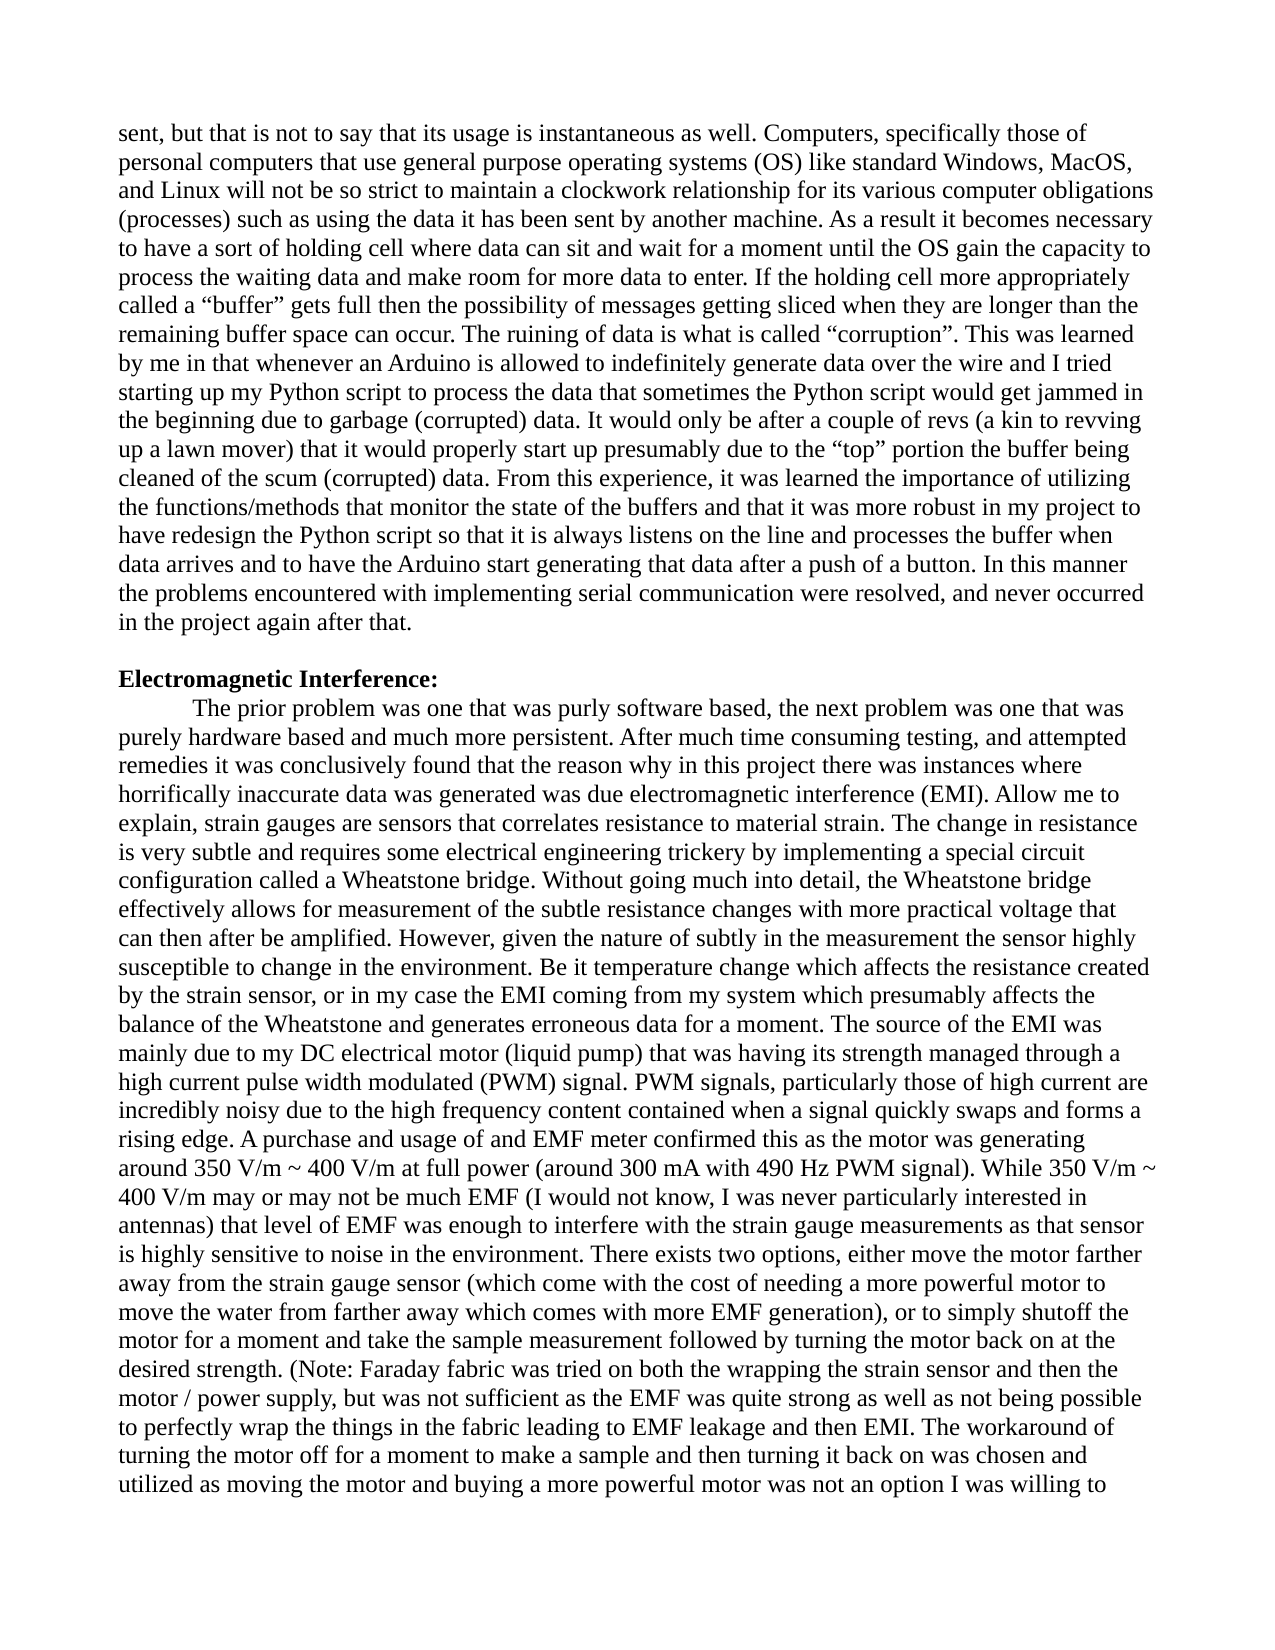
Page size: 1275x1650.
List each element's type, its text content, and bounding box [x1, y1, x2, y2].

text The prior problem was one that was purly software based, the next problem was one that was purely hardware based and much more persistent. After much time consuming testing, and attempted remedies it was conclusively found that the reason why in this project there was instances where horrifically inaccurate data was generated was due electromagnetic interference (EMI). Allow me to explain, strain gauges are sensors that correlates resistance to material strain. The change in resistance is very subtle and requires some electrical engineering trickery by implementing a special circuit configuration called a Wheatstone bridge. Without going much into detail, the Wheatstone bridge effectively allows for measurement of the subtle resistance changes with more practical voltage that can then after be amplified. However, given the nature of subtly in the measurement the sensor highly susceptible to change in the environment. Be it temperature change which affects the resistance created by the strain sensor, or in my case the EMI coming from my system which presumably affects the balance of the Wheatstone and generates erroneous data for a moment. The source of the EMI was mainly due to my DC electrical motor (liquid pump) that was having its strength managed through a high current pulse width modulated (PWM) signal. PWM signals, particularly those of high current are incredibly noisy due to the high frequency content contained when a signal quickly swaps and forms a rising edge. A purchase and usage of and EMF meter confirmed this as the motor was generating around 350 V/m ~ 400 V/m at full power (around 300 mA with 490 Hz PWM signal). While 350 V/m ~ 400 V/m may or may not be much EMF (I would not know, I was never particularly interested in antennas) that level of EMF was enough to interfere with the strain gauge measurements as that sensor is highly sensitive to noise in the environment. There exists two options, either move the motor farther away from the strain gauge sensor (which come with the cost of needing a more powerful motor to move the water from farther away which comes with more EMF generation), or to simply shutoff the motor for a moment and take the sample measurement followed by turning the motor back on at the desired strength. (Note: Faraday fabric was tried on both the wrapping the strain sensor and then the motor / power supply, but was not sufficient as the EMF was quite strong as well as not being possible to perfectly wrap the things in the fabric leading to EMF leakage and then EMI. The workaround of turning the motor off for a moment to make a sample and then turning it back on was chosen and utilized as moving the motor and buying a more powerful motor was not an option I was willing to [118, 693, 1157, 1498]
text Electromagnetic Interference: [118, 664, 1157, 693]
text sent, but that is not to say that its usage is instantaneous as well. Computers, specifically those of personal computers that use general purpose operating systems (OS) like standard Windows, MacOS, and Linux will not be so strict to maintain a clockwork relationship for its various computer obligations (processes) such as using the data it has been sent by another machine. As a result it becomes necessary to have a sort of holding cell where data can sit and wait for a moment until the OS gain the capacity to process the waiting data and make room for more data to enter. If the holding cell more appropriately called a “buffer” gets full then the possibility of messages getting sliced when they are longer than the remaining buffer space can occur. The ruining of data is what is called “corruption”. This was learned by me in that whenever an Arduino is allowed to indefinitely generate data over the wire and I tried starting up my Python script to process the data that sometimes the Python script would get jammed in the beginning due to garbage (corrupted) data. It would only be after a couple of revs (a kin to revving up a lawn mover) that it would properly start up presumably due to the “top” portion the buffer being cleaned of the scum (corrupted) data. From this experience, it was learned the importance of utilizing the functions/methods that monitor the state of the buffers and that it was more robust in my project to have redesign the Python script so that it is always listens on the line and processes the buffer when data arrives and to have the Arduino start generating that data after a push of a button. In this manner the problems encountered with implementing serial communication were resolved, and never occurred in the project again after that. [118, 118, 1157, 636]
